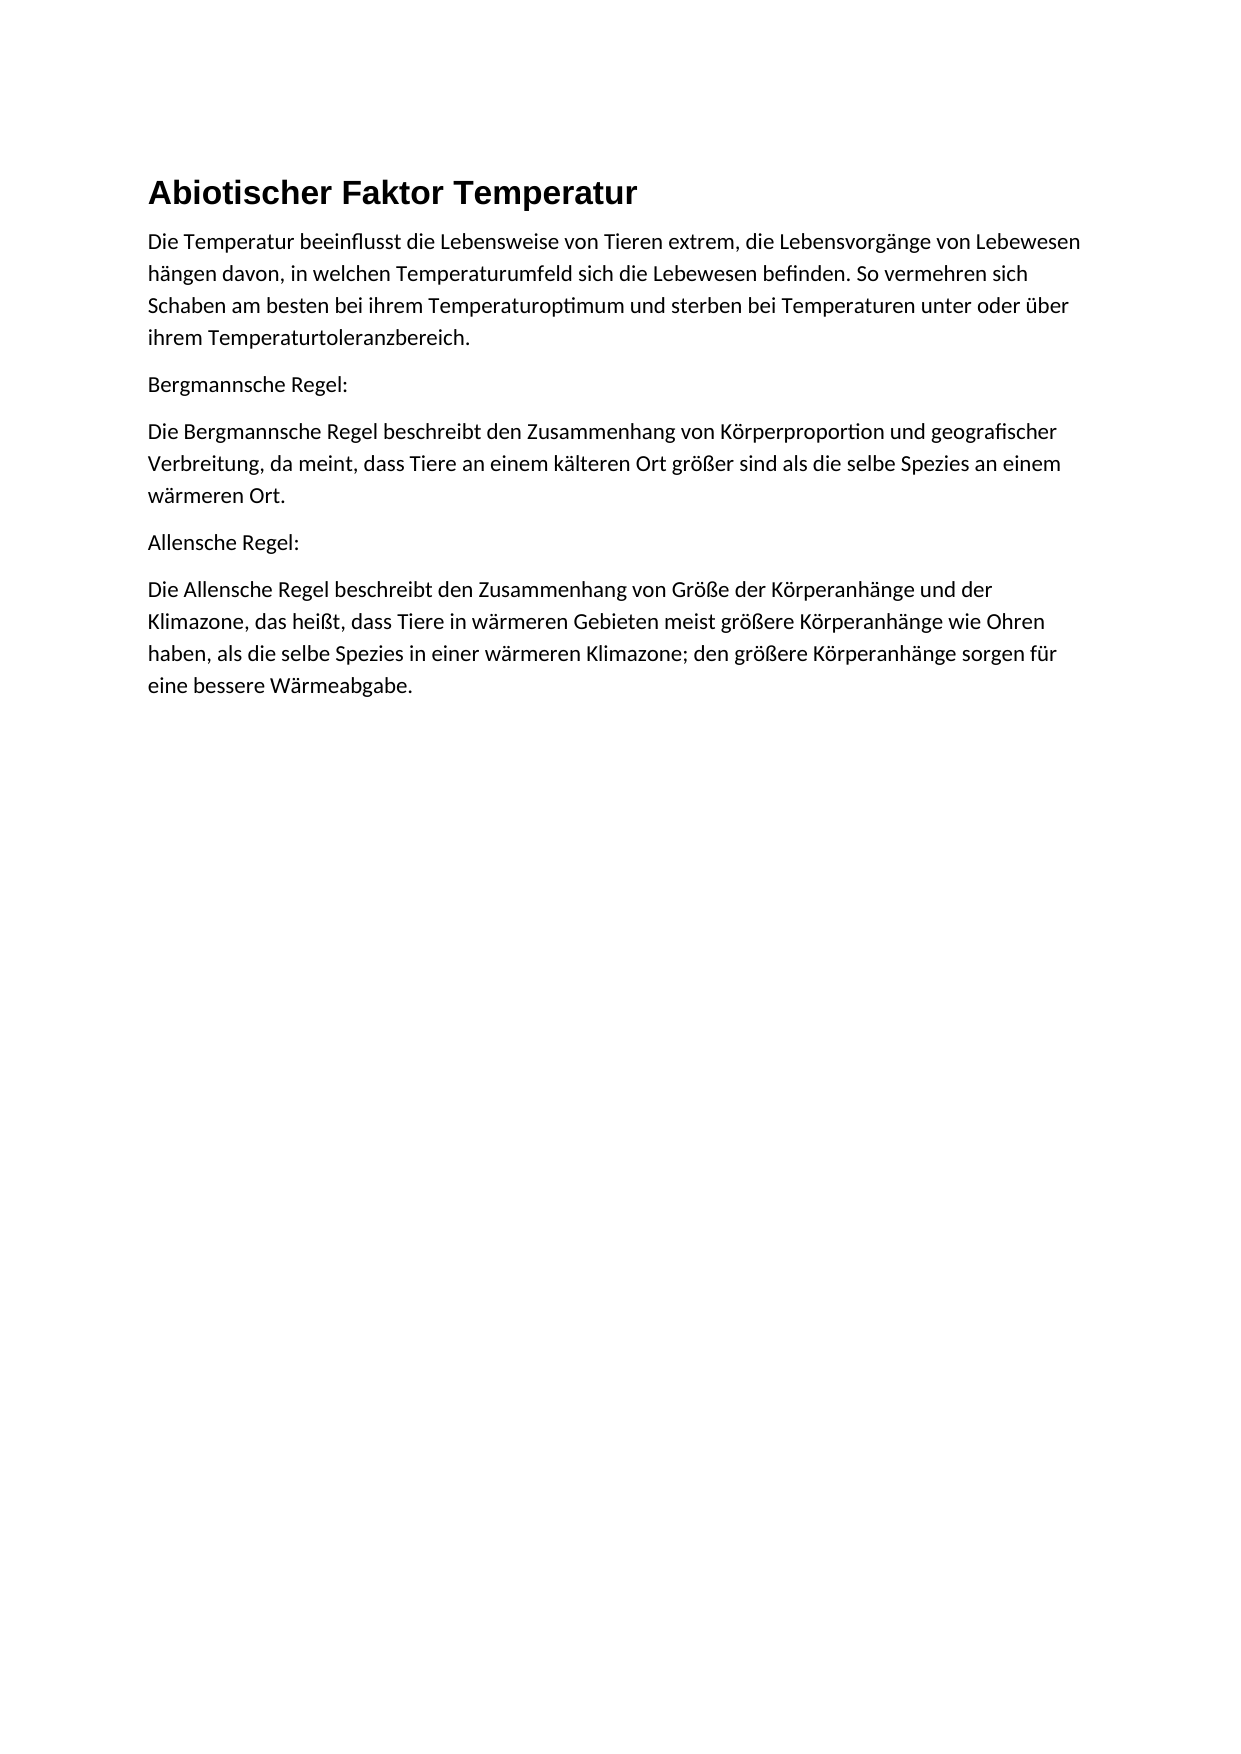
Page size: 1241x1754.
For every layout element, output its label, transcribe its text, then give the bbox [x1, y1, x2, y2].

subtitle Abiotischer Faktor Temperatur [148, 173, 1093, 211]
text Bergmannsche Regel: [148, 370, 1093, 398]
text Die Allensche Regel beschreibt den Zusammenhang von Größe der Körperanhänge und der Klimazone, das heißt, dass Tiere in wärmeren Gebieten meist größere Körperanhänge wie Ohren haben, als die selbe Spezies in einer wärmeren Klimazone; den größere Körperanhänge sorgen für eine bessere Wärmeabgabe. [148, 575, 1093, 699]
text Allensche Regel: [148, 528, 1093, 556]
text Die Temperatur beeinflusst die Lebensweise von Tieren extrem, die Lebensvorgänge von Lebewesen hängen davon, in welchen Temperaturumfeld sich die Lebewesen befinden. So vermehren sich Schaben am besten bei ihrem Temperaturoptimum und sterben bei Temperaturen unter oder über ihrem Temperaturtoleranzbereich. [148, 227, 1093, 351]
text Die Bergmannsche Regel beschreibt den Zusammenhang von Körperproportion und geografischer Verbreitung, da meint, dass Tiere an einem kälteren Ort größer sind als die selbe Spezies an einem wärmeren Ort. [148, 417, 1093, 509]
